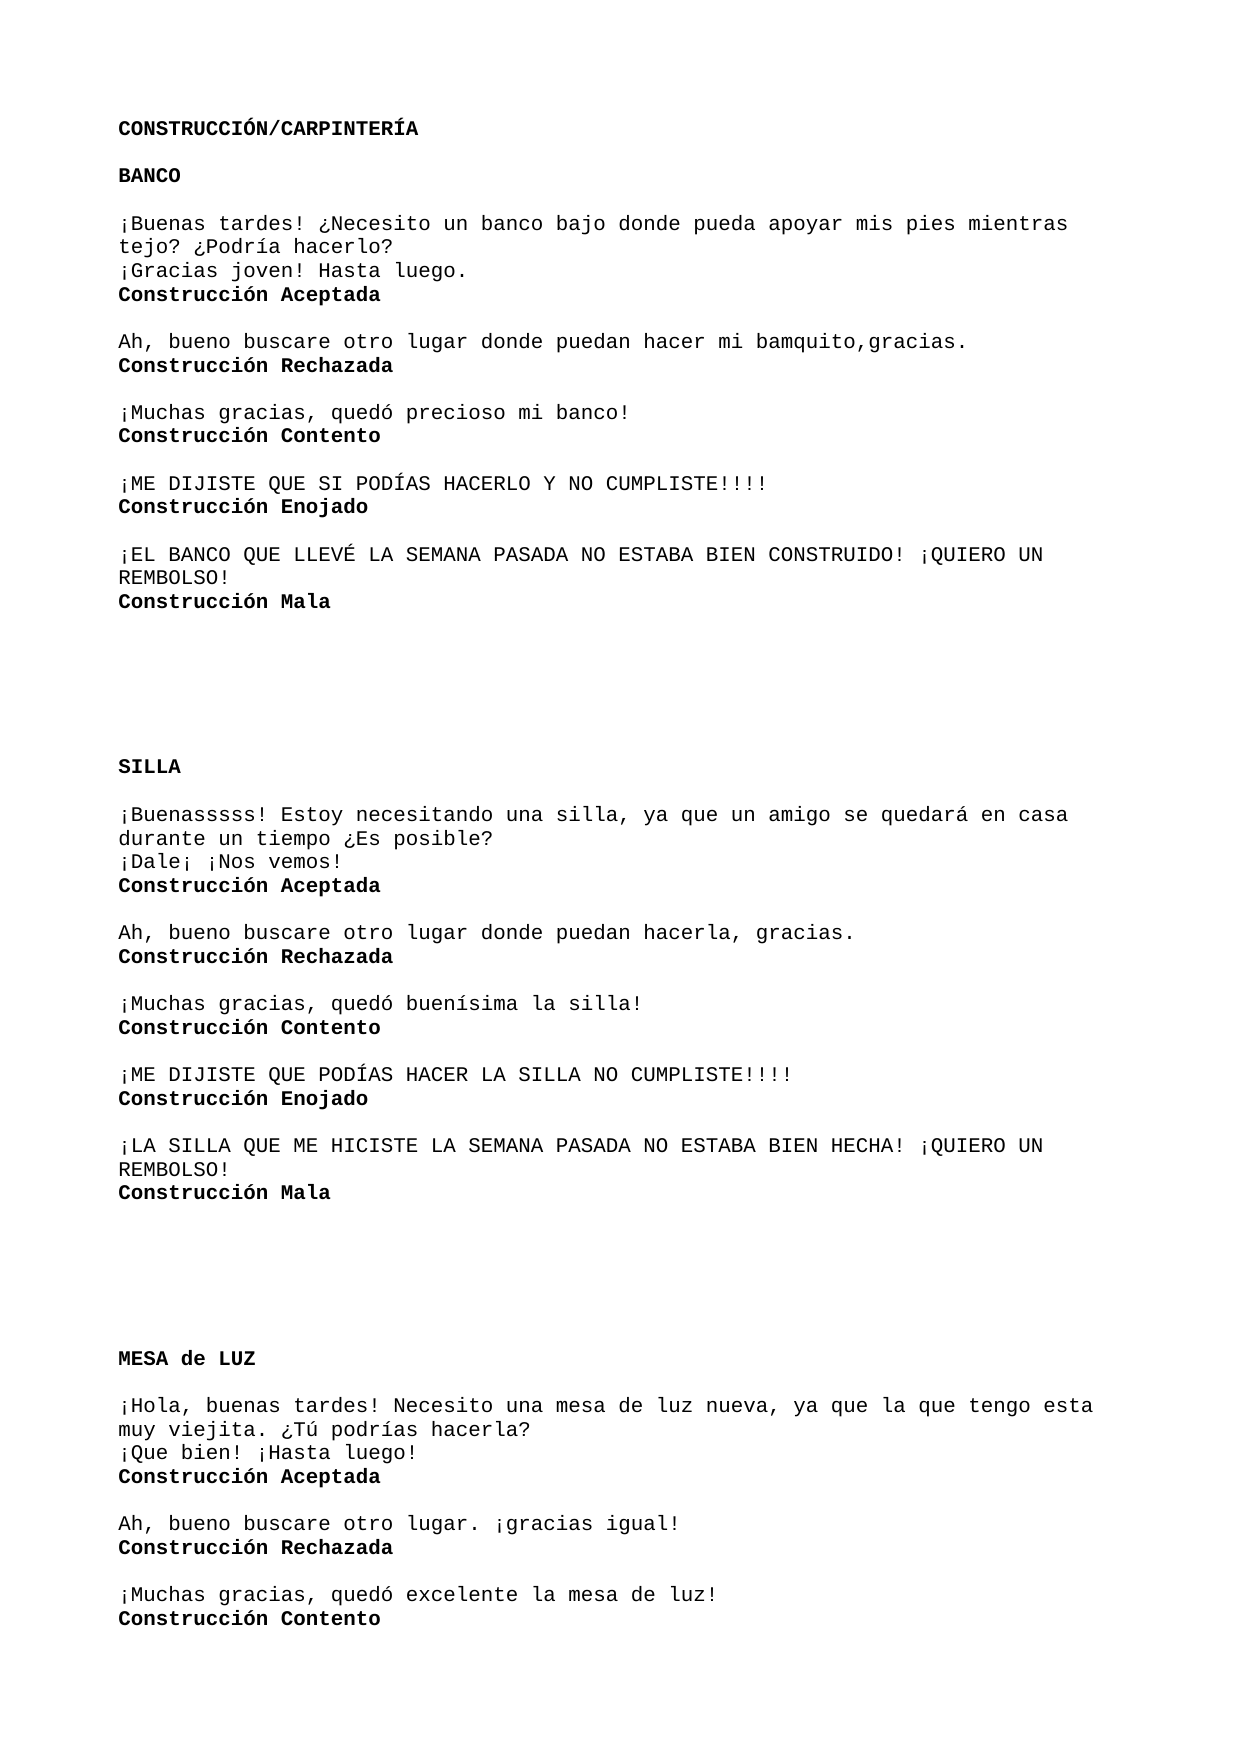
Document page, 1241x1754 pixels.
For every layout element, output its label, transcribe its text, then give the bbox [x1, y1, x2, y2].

text Construcción Rechazada [118, 946, 1122, 969]
text ¡ME DIJISTE QUE SI PODÍAS HACERLO Y NO CUMPLISTE!!!! [118, 473, 1122, 496]
text Construcción Aceptada [118, 1466, 1122, 1489]
text Construcción Aceptada [118, 875, 1122, 898]
text ¡Buenasssss! Estoy necesitando una silla, ya que un amigo se quedará en casa durante un tiempo ¿Es posible? [118, 804, 1122, 851]
text Ah, bueno buscare otro lugar. ¡gracias igual! [118, 1513, 1122, 1537]
text Construcción Mala [118, 591, 1122, 615]
text ¡EL BANCO QUE LLEVÉ LA SEMANA PASADA NO ESTABA BIEN CONSTRUIDO! ¡QUIERO UN REMBOLSO! [118, 544, 1122, 591]
text ¡Hola, buenas tardes! Necesito una mesa de luz nueva, ya que la que tengo esta muy viejita. ¿Tú podrías hacerla? [118, 1395, 1122, 1442]
text Construcción Contento [118, 426, 1122, 449]
text ¡Que bien! ¡Hasta luego! [118, 1442, 1122, 1466]
text MESA de LUZ [118, 1348, 1122, 1371]
text ¡ME DIJISTE QUE PODÍAS HACER LA SILLA NO CUMPLISTE!!!! [118, 1064, 1122, 1088]
text SILLA [118, 757, 1122, 780]
text ¡Muchas gracias, quedó precioso mi banco! [118, 402, 1122, 426]
text Construcción Enojado [118, 1088, 1122, 1111]
text CONSTRUCCIÓN/CARPINTERÍA [118, 118, 1122, 142]
text ¡Buenas tardes! ¿Necesito un banco bajo donde pueda apoyar mis pies mientras tejo? ¿Podría hacerlo? [118, 213, 1122, 260]
text ¡Gracias joven! Hasta luego. [118, 260, 1122, 284]
text Construcción Mala [118, 1182, 1122, 1206]
text Ah, bueno buscare otro lugar donde puedan hacer mi bamquito,gracias. [118, 331, 1122, 354]
text Construcción Contento [118, 1608, 1122, 1631]
text Construcción Rechazada [118, 354, 1122, 378]
text BANCO [118, 165, 1122, 189]
text Construcción Aceptada [118, 284, 1122, 307]
text Construcción Enojado [118, 496, 1122, 520]
text ¡Dale¡ ¡Nos vemos! [118, 851, 1122, 875]
text Construcción Contento [118, 1017, 1122, 1040]
text ¡Muchas gracias, quedó excelente la mesa de luz! [118, 1584, 1122, 1608]
text ¡LA SILLA QUE ME HICISTE LA SEMANA PASADA NO ESTABA BIEN HECHA! ¡QUIERO UN REMBOLSO! [118, 1135, 1122, 1182]
text Construcción Rechazada [118, 1537, 1122, 1561]
text ¡Muchas gracias, quedó buenísima la silla! [118, 993, 1122, 1017]
text Ah, bueno buscare otro lugar donde puedan hacerla, gracias. [118, 922, 1122, 946]
